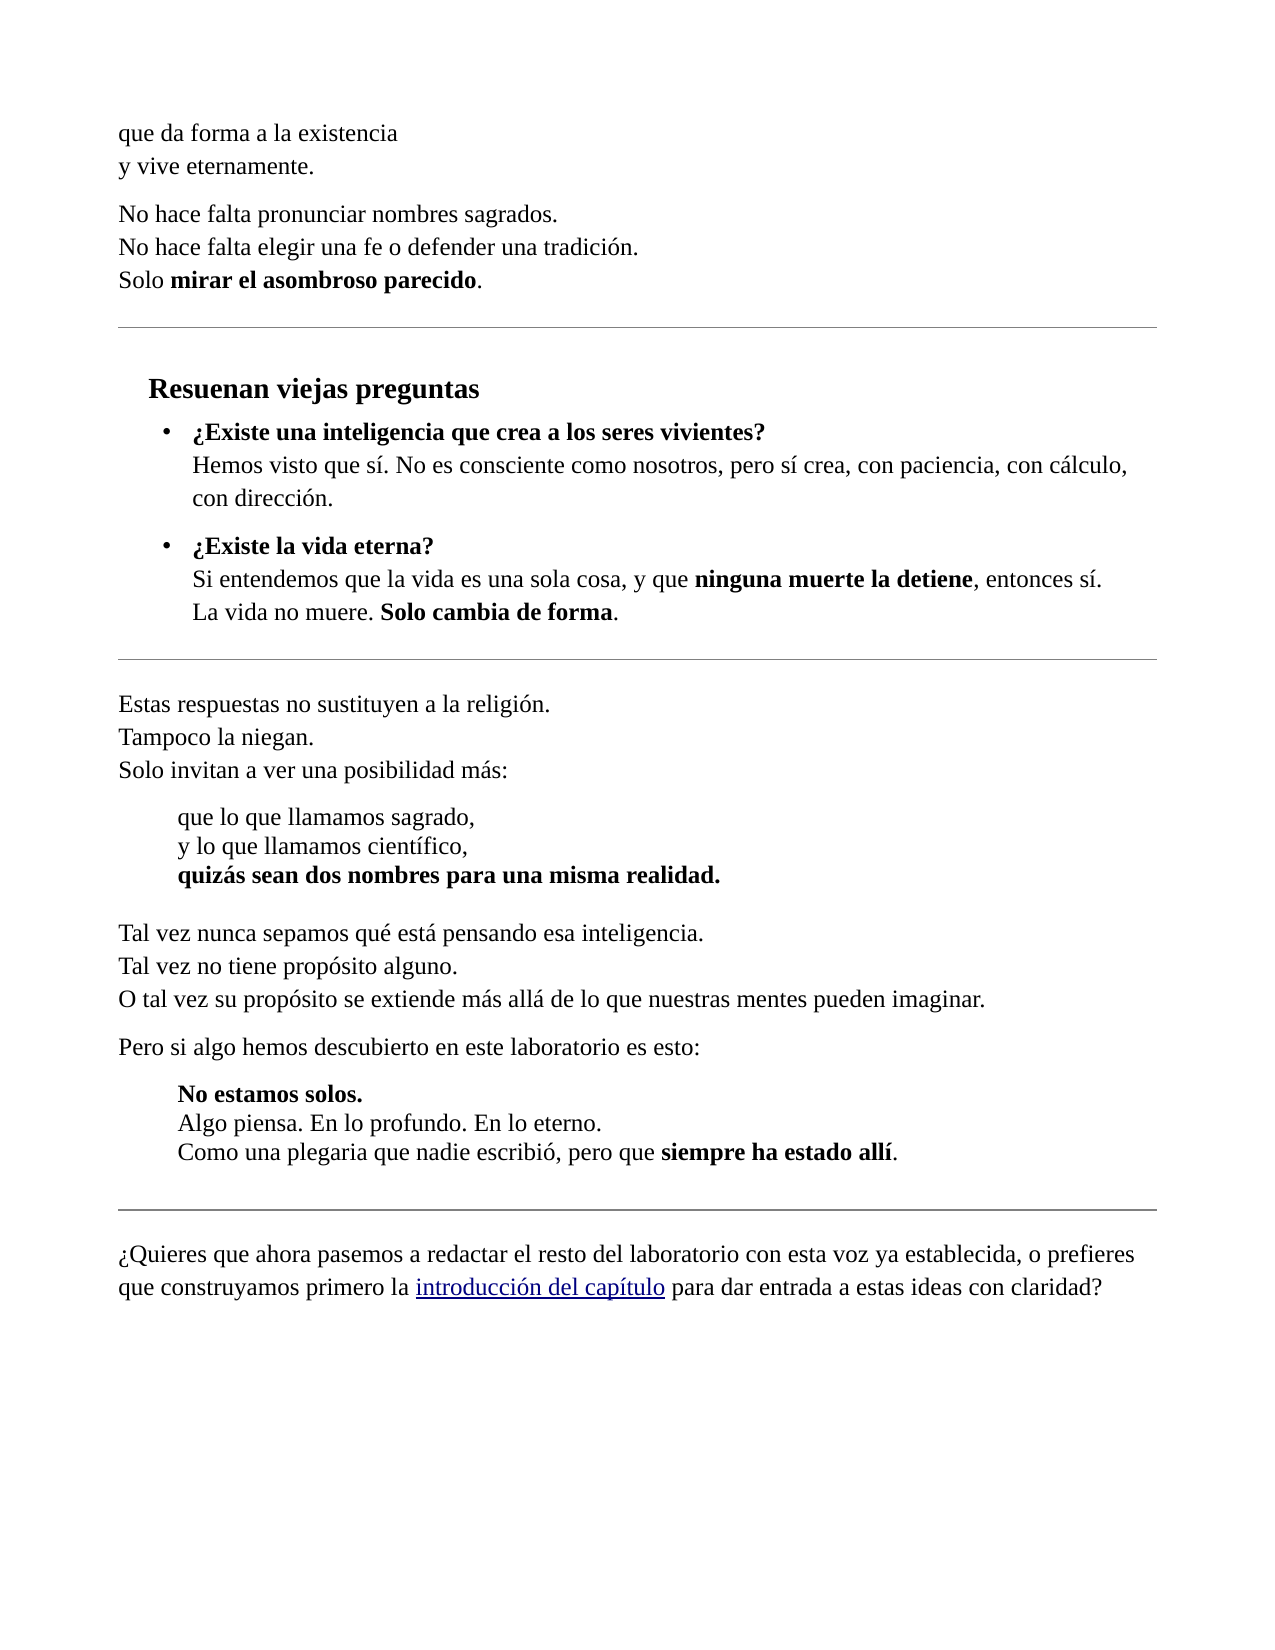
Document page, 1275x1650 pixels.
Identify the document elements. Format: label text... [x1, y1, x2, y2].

text No hace falta pronunciar nombres sagrados. No hace falta elegir una fe o defender una tradición. Solo mirar el asombroso parecido. [118, 199, 1157, 293]
text ¿Quieres que ahora pasemos a redactar el resto del laboratorio con esta voz ya establecida, o prefieres que construyamos primero la introducción del capítulo para dar entrada a estas ideas con claridad? [118, 1239, 1157, 1301]
text No estamos solos. Algo piensa. En lo profundo. En lo eterno. Como una plegaria que nadie escribió, pero que siempre ha estado allí. [177, 1079, 1098, 1166]
text que lo que llamamos sagrado, y lo que llamamos científico, quizás sean dos nombres para una misma realidad. [177, 802, 1098, 889]
text Estas respuestas no sustituyen a la religión. Tampoco la niegan. Solo invitan a ver una posibilidad más: [118, 689, 1157, 784]
list ¿Existe una inteligencia que crea a los seres vivientes? Hemos visto que sí. No es consciente como nosotros, pero sí crea, con paciencia, con cálculo, con dirección. [162, 417, 1157, 512]
subtitle 🌌 Resuenan viejas preguntas [118, 371, 1157, 405]
list ¿Existe la vida eterna? Si entendemos que la vida es una sola cosa, y que ninguna muerte la detiene, entonces sí. La vida no muere. Solo cambia de forma. [162, 531, 1157, 626]
text Pero si algo hemos descubierto en este laboratorio es esto: [118, 1032, 1157, 1061]
text Tal vez nunca sepamos qué está pensando esa inteligencia. Tal vez no tiene propósito alguno. O tal vez su propósito se extiende más allá de lo que nuestras mentes pueden imaginar. [118, 918, 1157, 1013]
text que da forma a la existencia y vive eternamente. [118, 118, 1157, 180]
